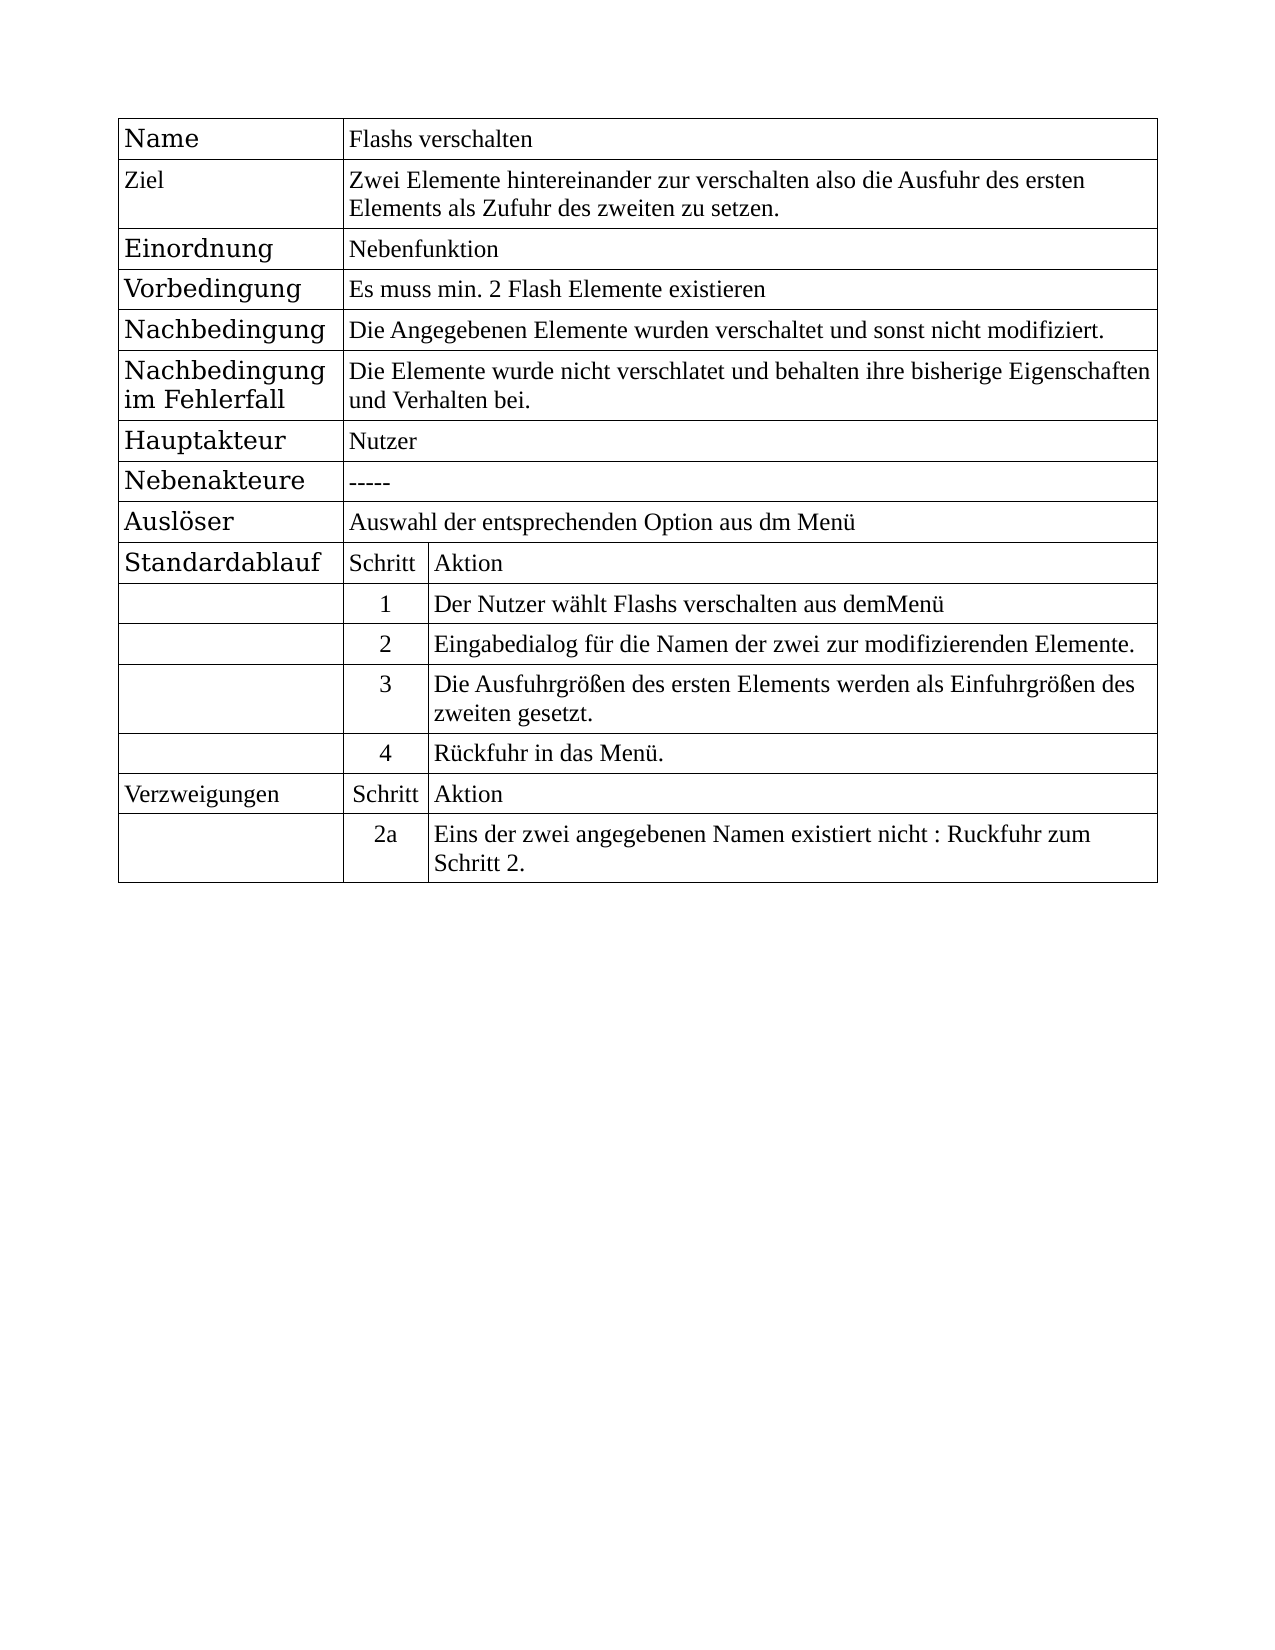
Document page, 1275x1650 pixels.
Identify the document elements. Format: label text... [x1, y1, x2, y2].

table_cell Aktion [429, 774, 1157, 813]
table_cell Die Elemente wurde nicht verschlatet und behalten ihre bisherige Eigenschaften und Verhalten bei. [344, 351, 1157, 420]
table_cell 4 [344, 734, 428, 773]
table_cell Es muss min. 2 Flash Elemente existieren [344, 270, 1157, 309]
table_cell ----- [344, 462, 1157, 501]
table_cell [119, 734, 343, 773]
table_cell Nachbedingung [119, 310, 343, 350]
table_cell 3 [344, 665, 428, 733]
table_cell Aktion [429, 543, 1157, 583]
table_cell Die Ausfuhrgrößen des ersten Elements werden als Einfuhrgrößen des zweiten gesetzt. [429, 665, 1157, 733]
table_cell Schritt [344, 774, 428, 813]
table_header Name [119, 119, 343, 159]
table_cell Vorbedingung [119, 270, 343, 309]
table_cell 2a [344, 814, 428, 882]
table_cell Standardablauf [119, 543, 343, 583]
table_cell [119, 665, 343, 733]
table_cell Schritt [344, 543, 428, 583]
table_cell Nachbedingung im Fehlerfall [119, 351, 343, 420]
table_cell Ziel [119, 160, 343, 228]
table_cell 1 [344, 584, 428, 623]
table_cell Der Nutzer wählt Flashs verschalten aus demMenü [429, 584, 1157, 623]
table_cell [119, 814, 343, 882]
table_cell [119, 584, 343, 623]
table_cell Zwei Elemente hintereinander zur verschalten also die Ausfuhr des ersten Elements als Zufuhr des zweiten zu setzen. [344, 160, 1157, 228]
table_cell 2 [344, 624, 428, 663]
table_cell Nutzer [344, 421, 1157, 461]
table_cell [119, 624, 343, 663]
table_cell Eingabedialog für die Namen der zwei zur modifizierenden Elemente. [429, 624, 1157, 663]
table_cell Eins der zwei angegebenen Namen existiert nicht : Ruckfuhr zum Schritt 2. [429, 814, 1157, 882]
table_cell Auslöser [119, 502, 343, 542]
table_cell Einordnung [119, 229, 343, 269]
table_cell Nebenakteure [119, 462, 343, 501]
table_cell Nebenfunktion [344, 229, 1157, 269]
table_cell Hauptakteur [119, 421, 343, 461]
table_cell Verzweigungen [119, 774, 343, 813]
table_cell Die Angegebenen Elemente wurden verschaltet und sonst nicht modifiziert. [344, 310, 1157, 350]
table_cell Rückfuhr in das Menü. [429, 734, 1157, 773]
table_header Flashs verschalten [344, 119, 1157, 159]
table_cell Auswahl der entsprechenden Option aus dm Menü [344, 502, 1157, 542]
